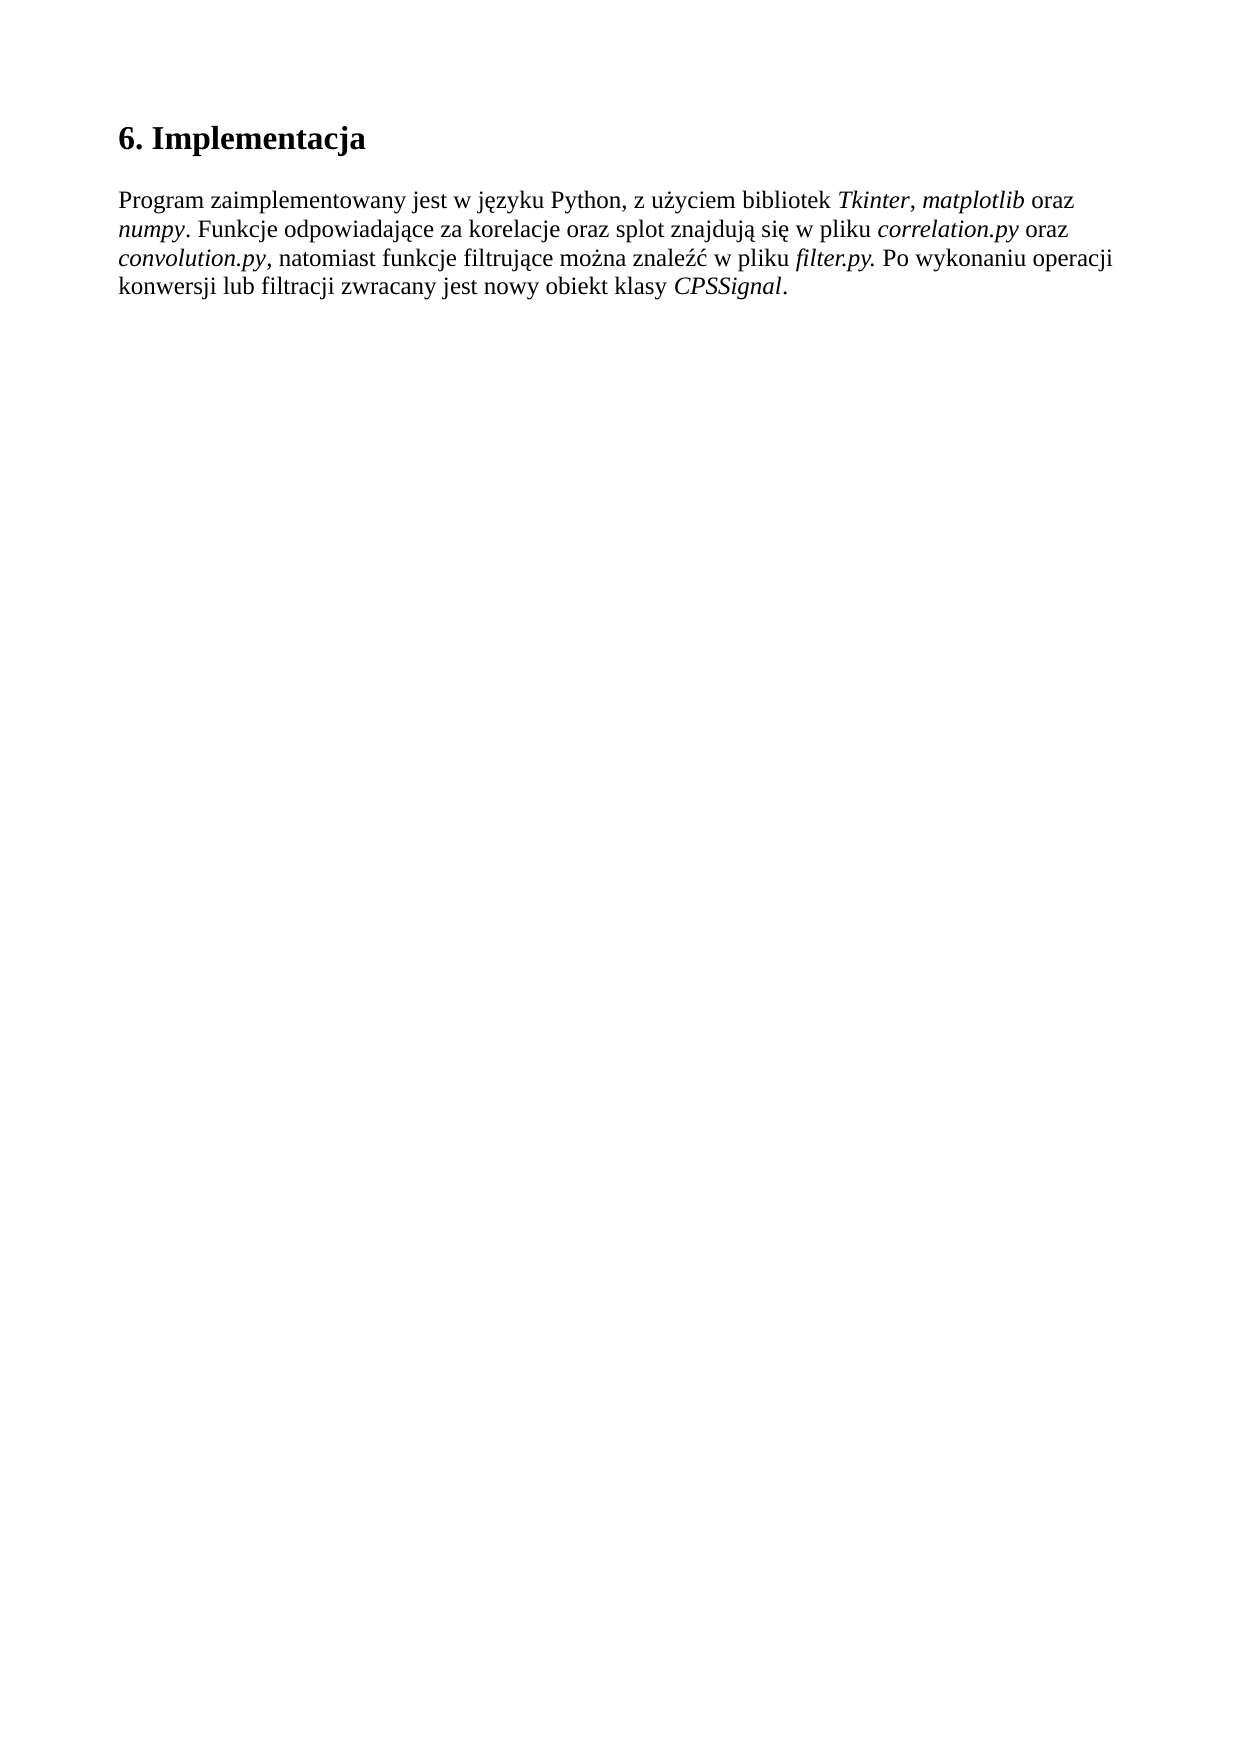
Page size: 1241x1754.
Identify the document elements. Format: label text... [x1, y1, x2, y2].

text numpy. Funkcje odpowiadające za korelacje oraz splot znajdują się w pliku correlation.py oraz convolution.py, natomiast funkcje filtrujące można znaleźć w pliku filter.py. Po wykonaniu operacji konwersji lub filtracji zwracany jest nowy obiekt klasy CPSSignal. [118, 214, 1122, 300]
text Program zaimplementowany jest w języku Python, z użyciem bibliotek Tkinter, matplotlib oraz [118, 185, 1122, 214]
text 6. Implementacja [118, 118, 1122, 156]
